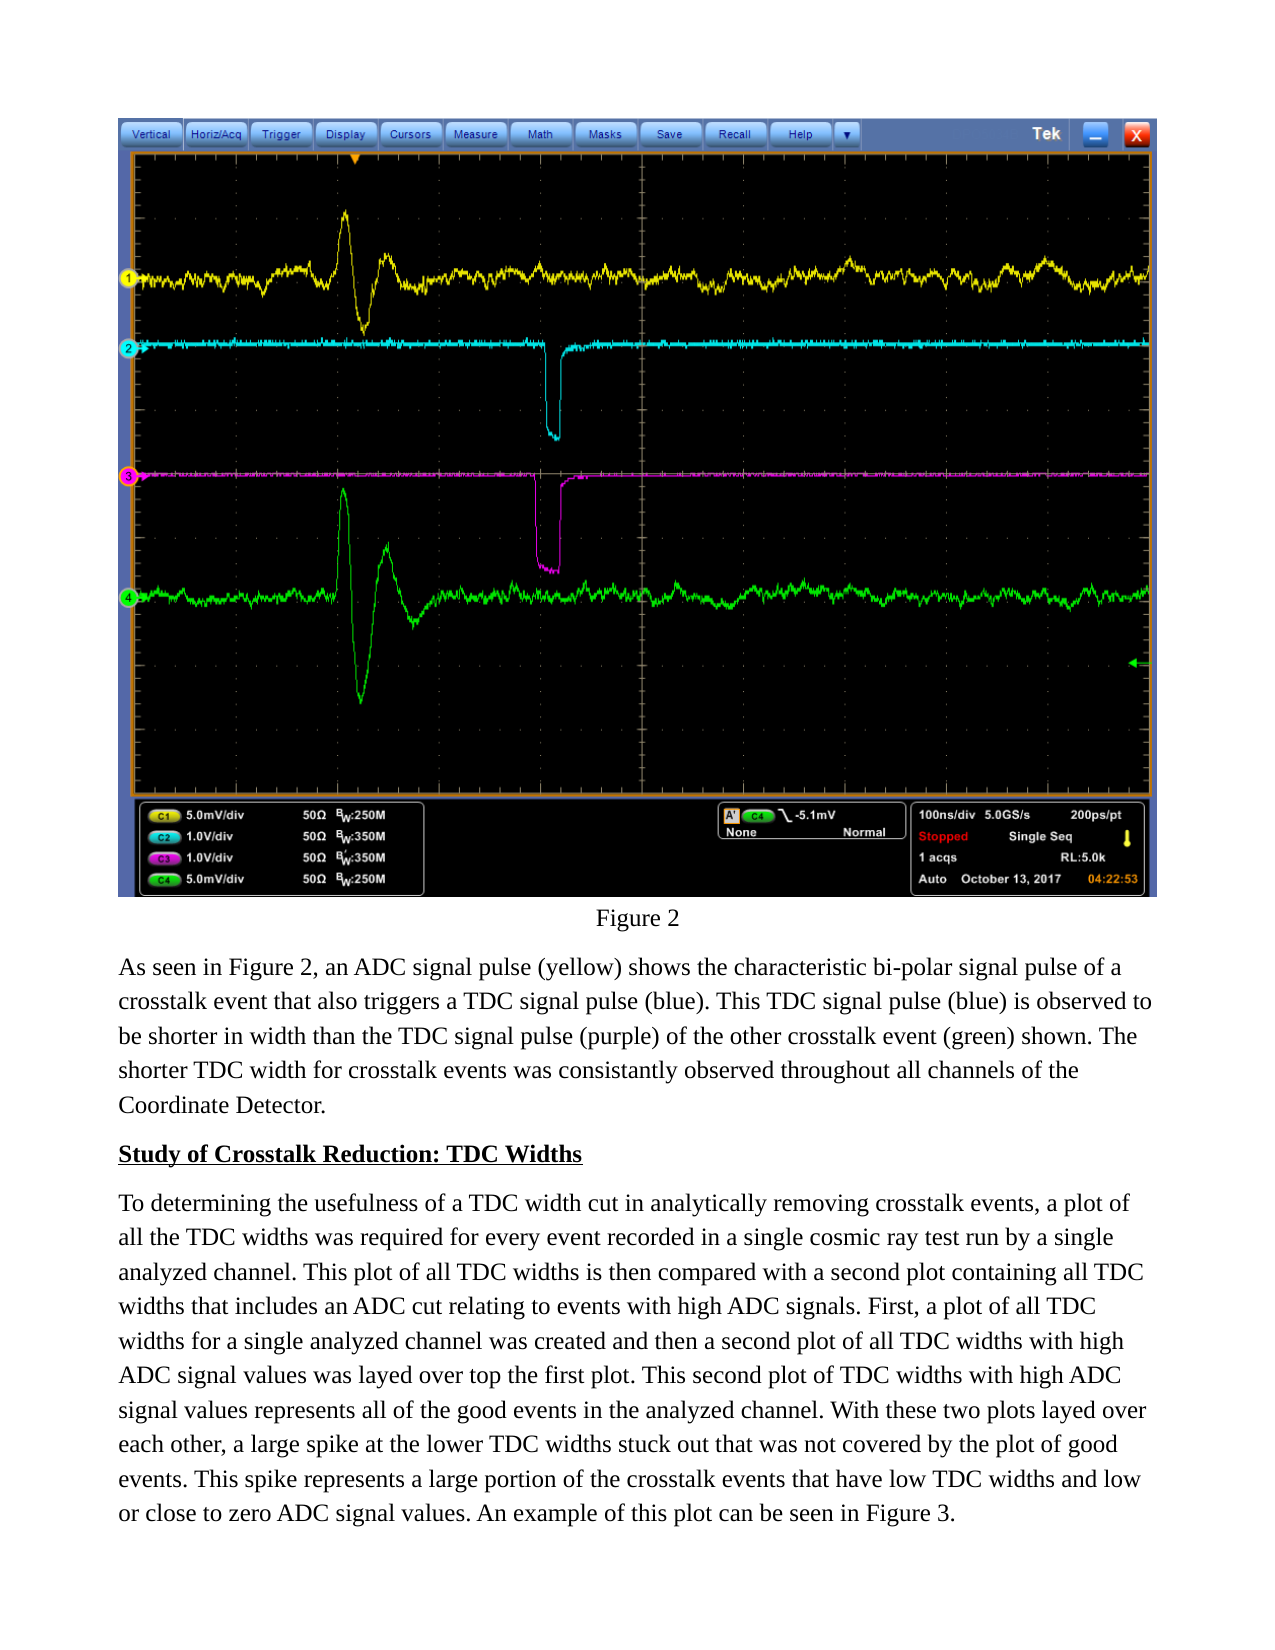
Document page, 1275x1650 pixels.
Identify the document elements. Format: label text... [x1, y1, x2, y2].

text Figure 2 [118, 897, 1157, 932]
text As seen in Figure 2, an ADC signal pulse (yellow) shows the characteristic bi-polar signal pulse of a crosstalk event that also triggers a TDC signal pulse (blue). This TDC signal pulse (blue) is observed to be shorter in width than the TDC signal pulse (purple) of the other crosstalk event (green) shown. The shorter TDC width for crosstalk events was consistantly observed throughout all channels of the Coordinate Detector. [118, 952, 1157, 1118]
text To determining the usefulness of a TDC width cut in analytically removing crosstalk events, a plot of all the TDC widths was required for every event recorded in a single cosmic ray test run by a single analyzed channel. This plot of all TDC widths is then compared with a second plot containing all TDC widths that includes an ADC cut relating to events with high ADC signals. First, a plot of all TDC widths for a single analyzed channel was created and then a second plot of all TDC widths with high ADC signal values was layed over top the first plot. This second plot of TDC widths with high ADC signal values represents all of the good events in the analyzed channel. With these two plots layed over each other, a large spike at the lower TDC widths stuck out that was not covered by the plot of good events. This spike represents a large portion of the crosstalk events that have low TDC widths and low or close to zero ADC signal values. An example of this plot can be seen in Figure 3. [118, 1188, 1157, 1527]
text Study of Crosstalk Reduction: TDC Widths [118, 1139, 1157, 1168]
picture [118, 118, 1157, 897]
